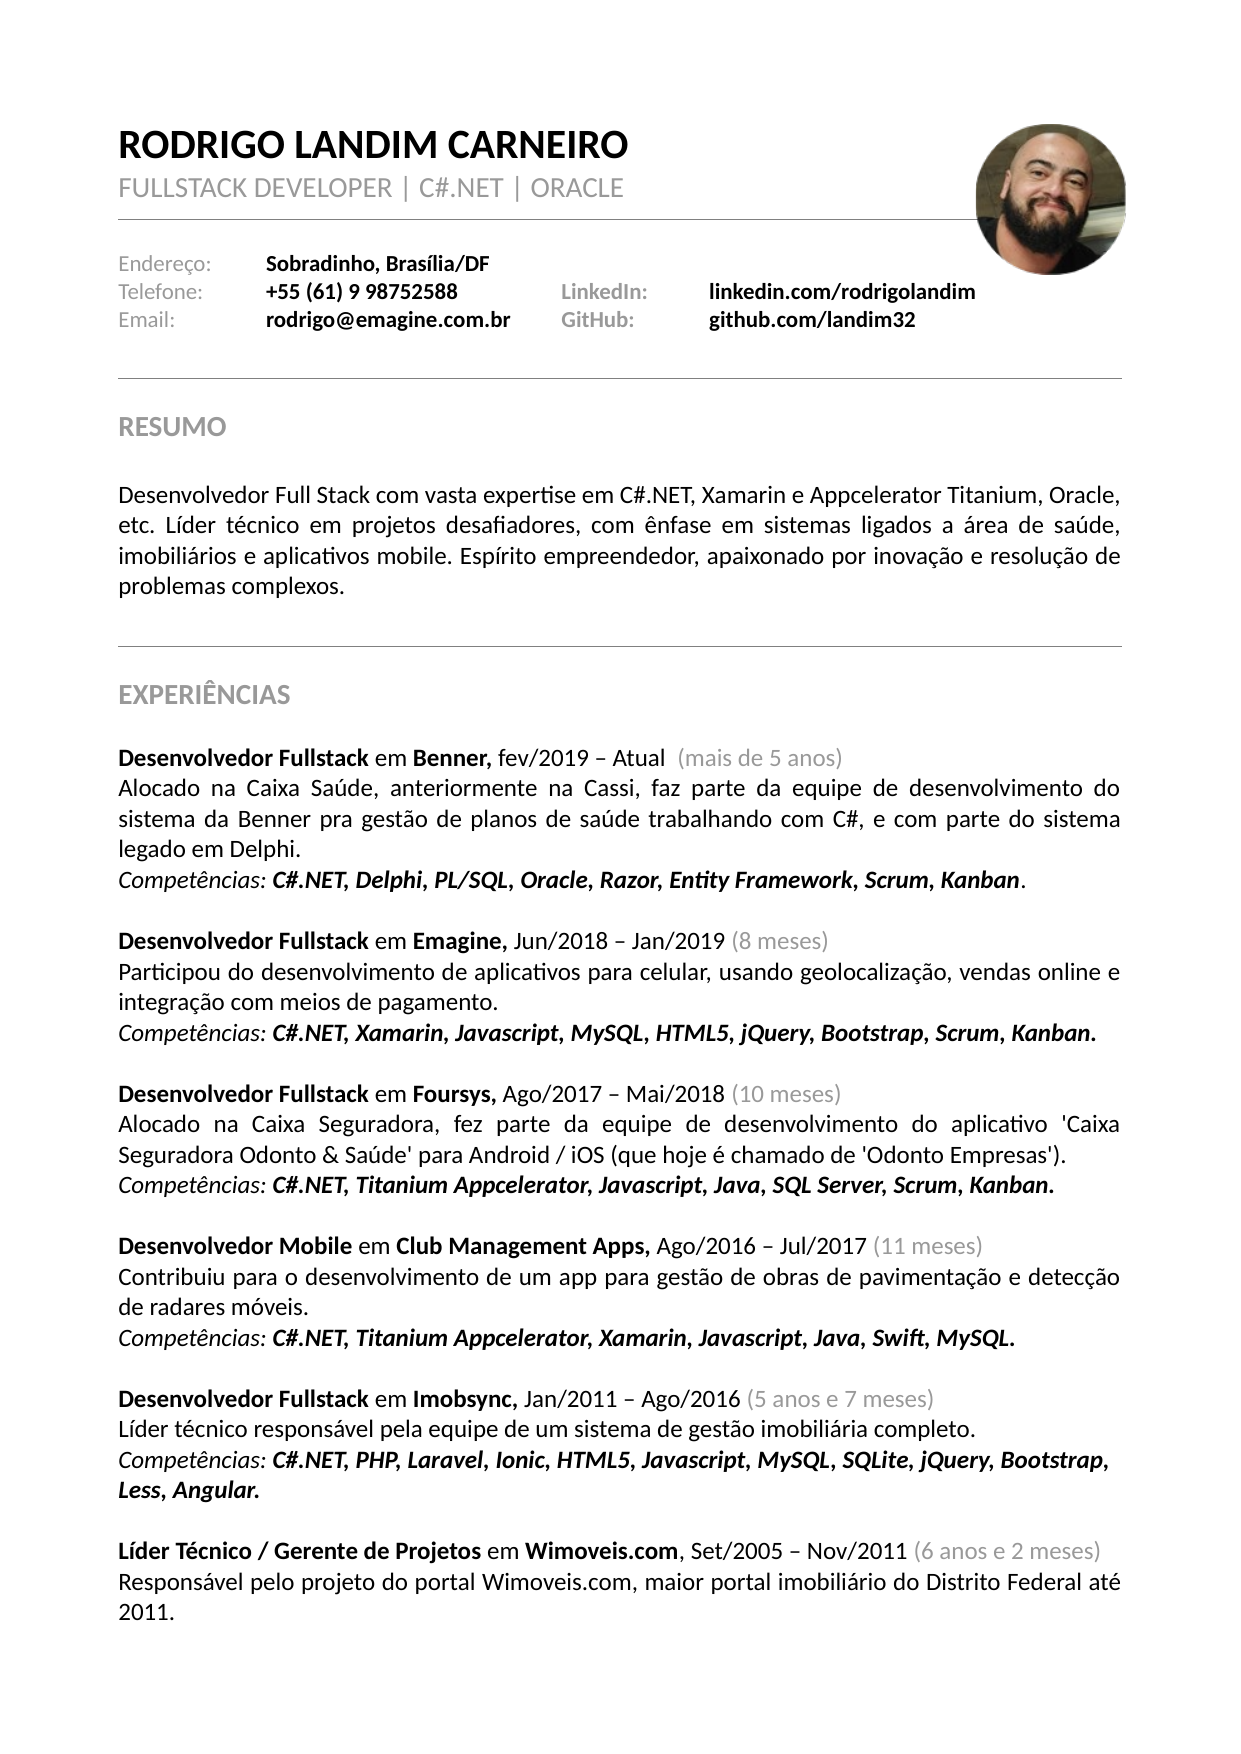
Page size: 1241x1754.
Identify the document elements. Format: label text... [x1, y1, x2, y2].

picture [975, 124, 1127, 275]
text EXPERIÊNCIAS [118, 676, 1122, 711]
text RESUMO [118, 408, 1122, 443]
text Desenvolvedor Fullstack em Foursys, Ago/2017 – Mai/2018 (10 meses) [118, 1078, 1122, 1108]
text Participou do desenvolvimento de aplicativos para celular, usando geolocalização, vendas online e integração com meios de pagamento. [118, 956, 1122, 1017]
text Alocado na Caixa Seguradora, fez parte da equipe de desenvolvimento do aplicativo 'Caixa Seguradora Odonto & Saúde' para Android / iOS (que hoje é chamado de 'Odonto Empresas'). [118, 1108, 1122, 1169]
text Email: rodrigo@emagine.com.br GitHub: github.com/landim32 [118, 305, 1122, 333]
text Desenvolvedor Fullstack em Emagine, Jun/2018 – Jan/2019 (8 meses) [118, 925, 1122, 956]
text Líder Técnico / Gerente de Projetos em Wimoveis.com, Set/2005 – Nov/2011 (6 anos e 2 meses) [118, 1536, 1122, 1566]
text Contribuiu para o desenvolvimento de um app para gestão de obras de pavimentação e detecção de radares móveis. [118, 1261, 1122, 1322]
text Competências: C#.NET, Delphi, PL/SQL, Oracle, Razor, Entity Framework, Scrum, Kanban. [118, 864, 1122, 894]
text Desenvolvedor Fullstack em Benner, fev/2019 – Atual (mais de 5 anos) [118, 742, 1122, 772]
text Competências: C#.NET, Titanium Appcelerator, Xamarin, Javascript, Java, Swift, MySQL. [118, 1322, 1122, 1352]
text Competências: C#.NET, Titanium Appcelerator, Javascript, Java, SQL Server, Scrum, Kanban. [118, 1169, 1122, 1200]
text FULLSTACK DEVELOPER | C#.NET | ORACLE [118, 169, 975, 204]
text Competências: C#.NET, Xamarin, Javascript, MySQL, HTML5, jQuery, Bootstrap, Scrum, Kanban. [118, 1017, 1122, 1047]
text Competências: C#.NET, PHP, Laravel, Ionic, HTML5, Javascript, MySQL, SQLite, jQuery, Bootstrap, Less, Angular. [118, 1444, 1122, 1505]
text Desenvolvedor Full Stack com vasta expertise em C#.NET, Xamarin e Appcelerator Titanium, Oracle, etc. Líder técnico em projetos desafiadores, com ênfase em sistemas ligados a área de saúde, imobiliários e aplicativos mobile. Espírito empreendedor, apaixonado por inovação e resolução de problemas complexos. [118, 479, 1122, 601]
text Desenvolvedor Fullstack em Imobsync, Jan/2011 – Ago/2016 (5 anos e 7 meses) [118, 1383, 1122, 1413]
text Endereço: Sobradinho, Brasília/DF [118, 249, 1122, 277]
text Responsável pelo projeto do portal Wimoveis.com, maior portal imobiliário do Distrito Federal até 2011. [118, 1566, 1122, 1627]
text Líder técnico responsável pela equipe de um sistema de gestão imobiliária completo. [118, 1413, 1122, 1444]
text Telefone: +55 (61) 9 98752588 LinkedIn: linkedin.com/rodrigolandim [118, 277, 1122, 305]
text RODRIGO LANDIM CARNEIRO [118, 118, 1122, 169]
text Desenvolvedor Mobile em Club Management Apps, Ago/2016 – Jul/2017 (11 meses) [118, 1230, 1122, 1261]
text Alocado na Caixa Saúde, anteriormente na Cassi, faz parte da equipe de desenvolvimento do sistema da Benner pra gestão de planos de saúde trabalhando com C#, e com parte do sistema legado em Delphi. [118, 772, 1122, 864]
